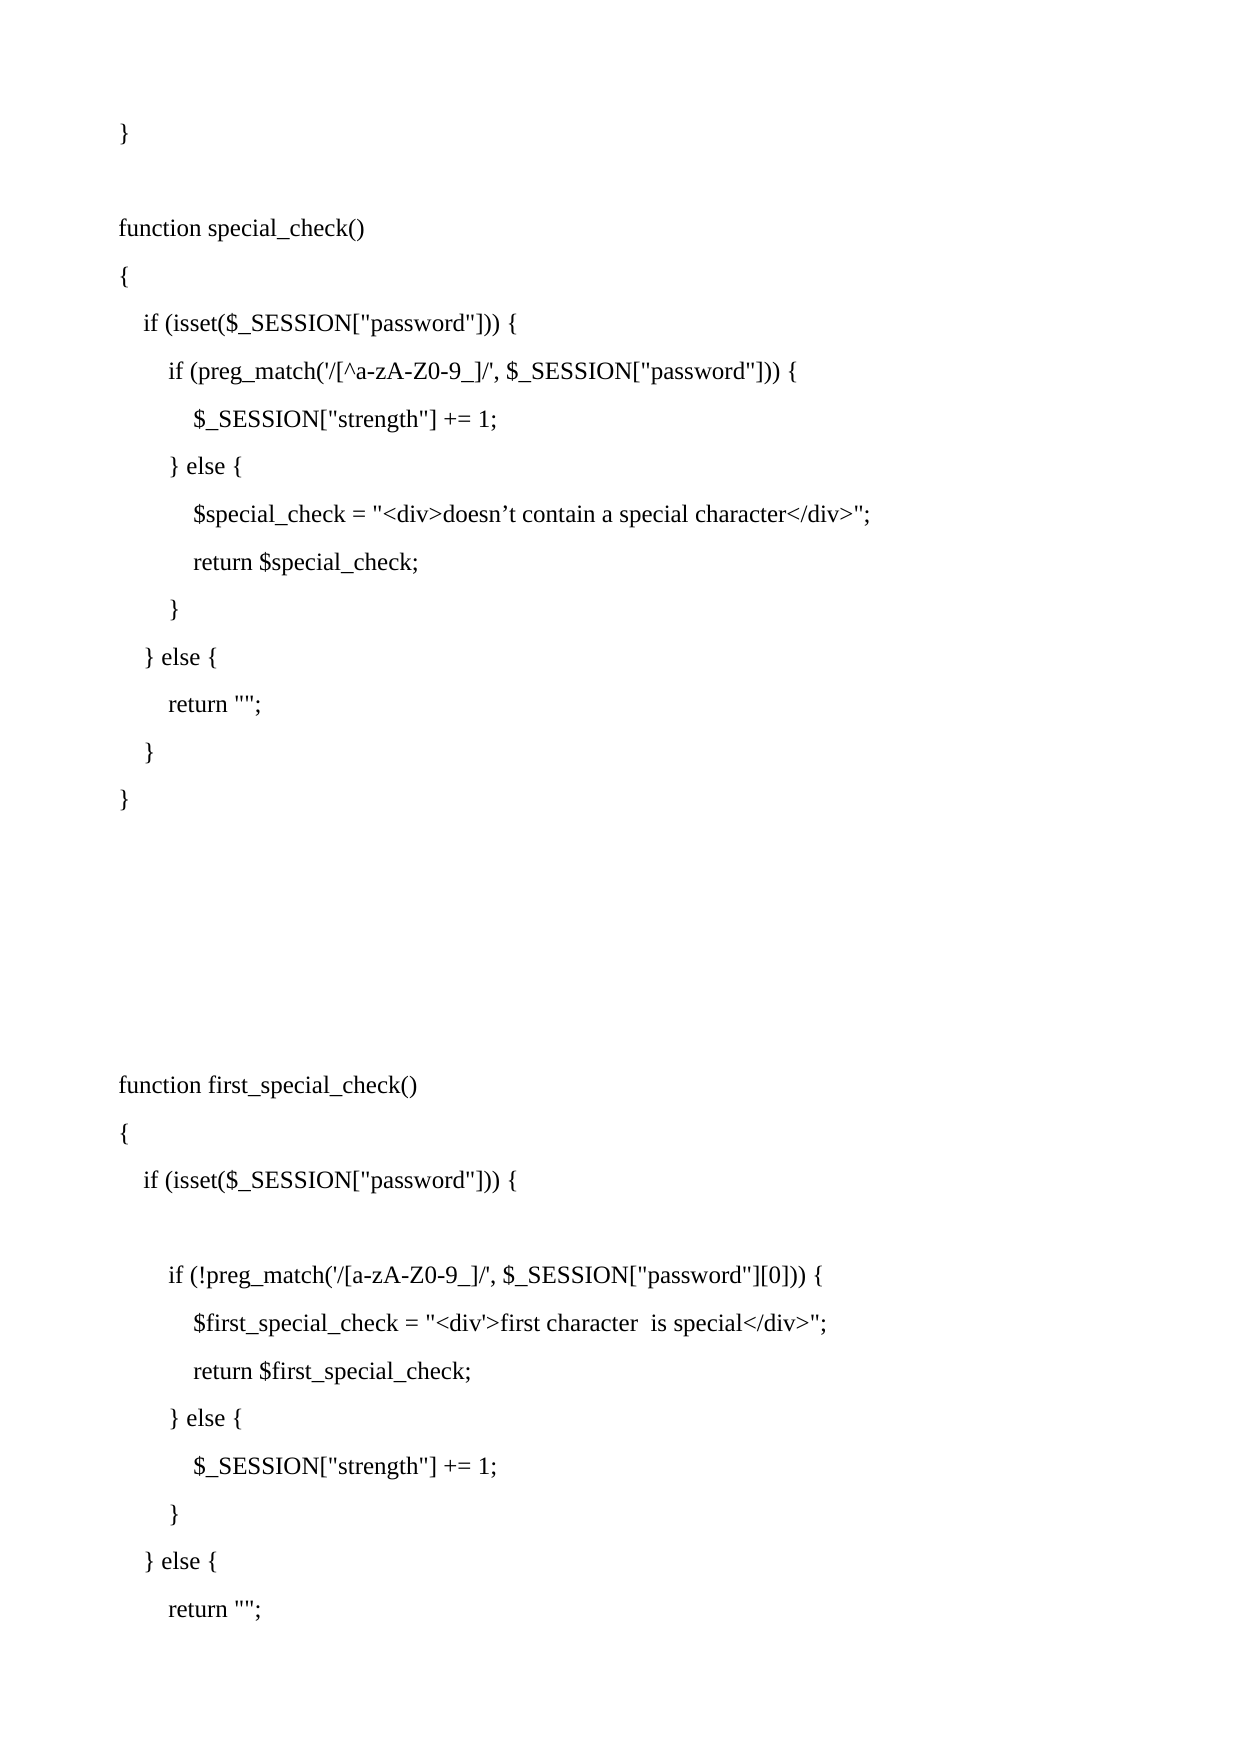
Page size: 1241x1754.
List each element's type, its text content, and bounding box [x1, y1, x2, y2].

text return ""; [118, 689, 1122, 718]
text $_SESSION["strength"] += 1; [118, 404, 1122, 432]
text return ""; [118, 1594, 1122, 1623]
text } [118, 118, 1122, 147]
text if (isset($_SESSION["password"])) { [118, 1165, 1122, 1194]
text if (!preg_match('/[a-zA-Z0-9_]/', $_SESSION["password"][0])) { [118, 1261, 1122, 1289]
text } [118, 784, 1122, 813]
text function special_check() [118, 213, 1122, 242]
text $_SESSION["strength"] += 1; [118, 1451, 1122, 1480]
text return $special_check; [118, 547, 1122, 575]
text } [118, 594, 1122, 623]
text if (isset($_SESSION["password"])) { [118, 308, 1122, 337]
text } [118, 1499, 1122, 1527]
text if (preg_match('/[^a-zA-Z0-9_]/', $_SESSION["password"])) { [118, 356, 1122, 385]
text } else { [118, 642, 1122, 671]
text } else { [118, 1546, 1122, 1575]
text } [118, 737, 1122, 766]
text { [118, 261, 1122, 290]
text { [118, 1118, 1122, 1147]
text } else { [118, 451, 1122, 480]
text return $first_special_check; [118, 1356, 1122, 1384]
text $first_special_check = "<div'>first character is special</div>"; [118, 1308, 1122, 1337]
text function first_special_check() [118, 1070, 1122, 1099]
text $special_check = "<div>doesn’t contain a special character</div>"; [118, 499, 1122, 528]
text } else { [118, 1403, 1122, 1432]
